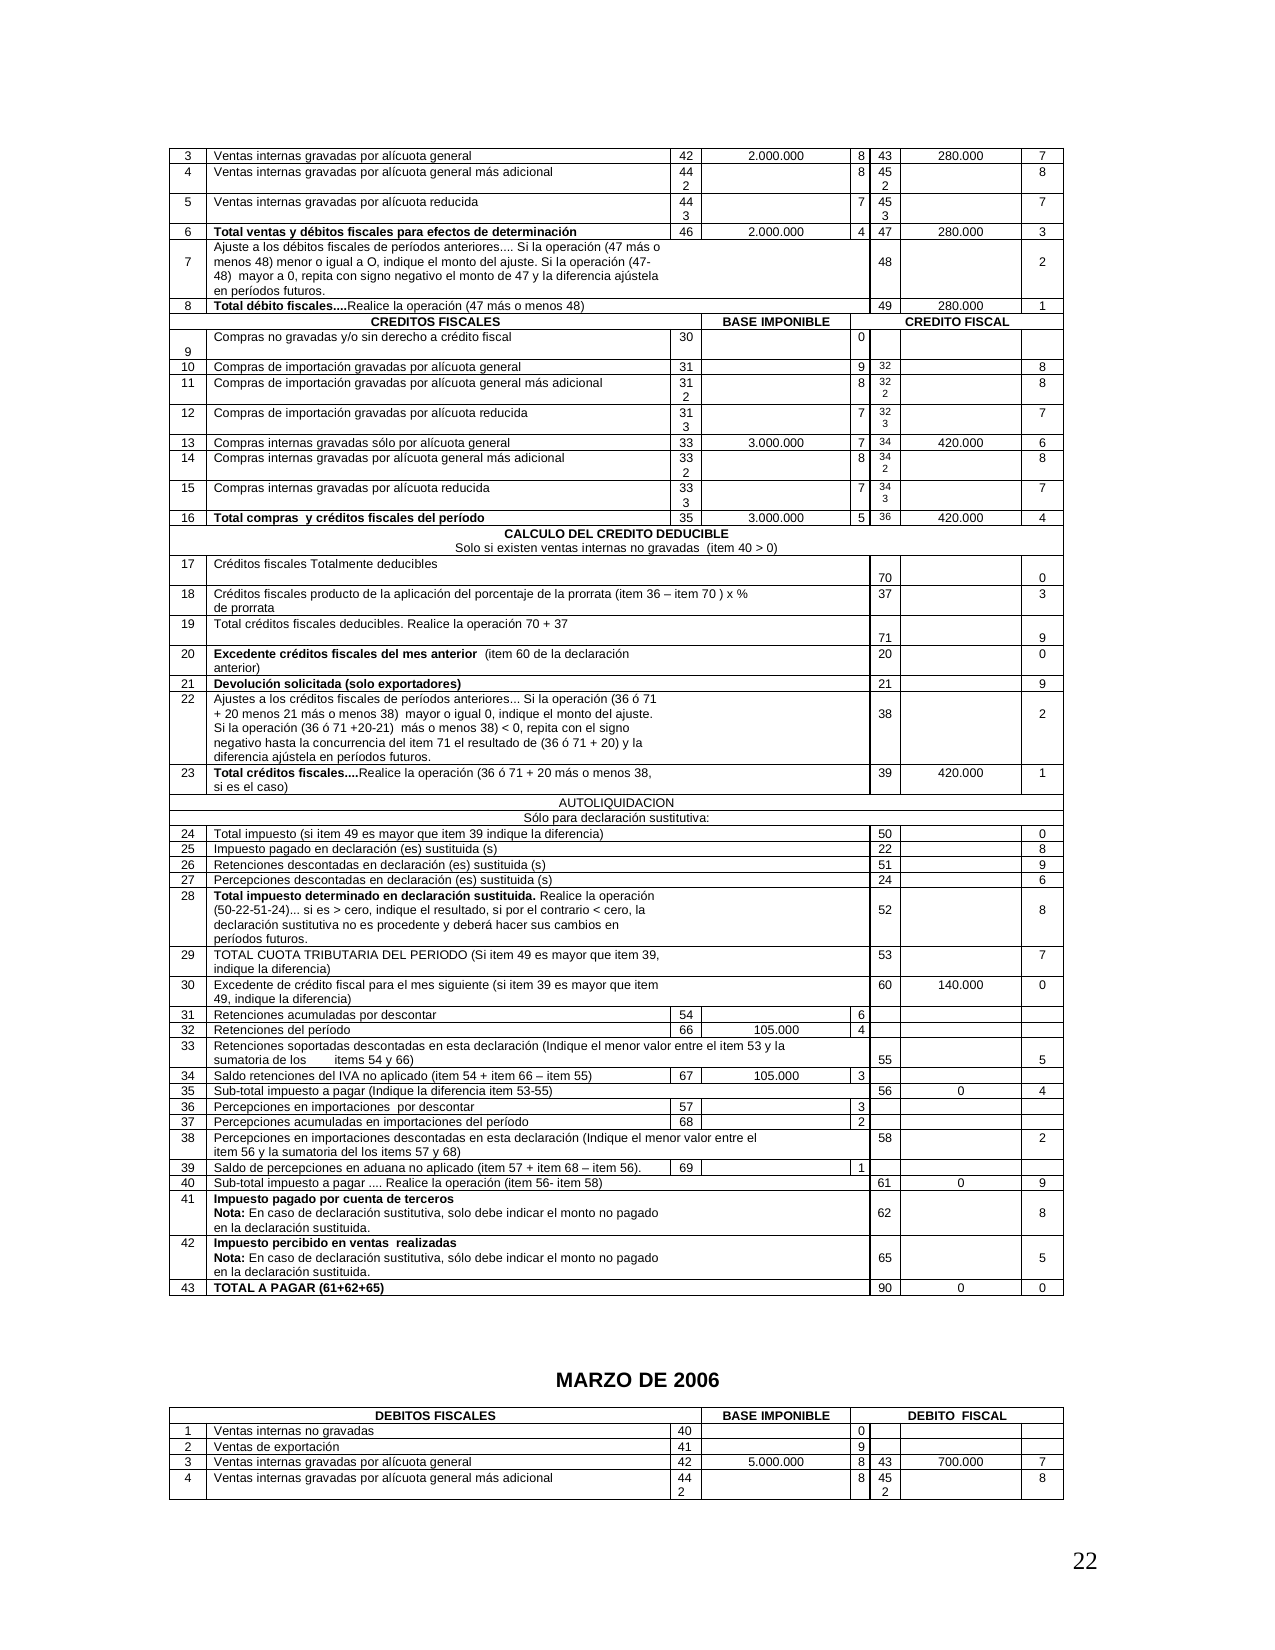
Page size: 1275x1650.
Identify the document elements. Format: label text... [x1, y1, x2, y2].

table_cell 452 [871, 164, 900, 193]
table_cell 0 [851, 330, 869, 359]
table_cell [702, 692, 851, 764]
table_cell 36 [170, 1099, 206, 1114]
table_cell [797, 586, 851, 615]
table_cell Ventas internas gravadas por alícuota general más adicional [207, 1470, 670, 1499]
table_cell 43 [871, 149, 900, 163]
table_cell 7 [1022, 1455, 1063, 1469]
table_cell [851, 616, 869, 645]
table_cell 33 [170, 1038, 206, 1067]
table_cell 43 [170, 1280, 206, 1295]
table_cell 19 [170, 616, 206, 645]
table_cell 25 [170, 842, 206, 856]
table_cell 4 [1022, 511, 1063, 525]
table_cell [702, 765, 851, 794]
table_cell Compras de importación gravadas por alícuota general [207, 360, 670, 374]
table_cell 24 [871, 873, 900, 887]
table_cell 33 [671, 435, 701, 450]
table_cell Impuesto pagado por cuenta de terceros Nota: En caso de declaración sustitutiva, solo debe indicar el monto no pagado en la declaración sustituida. [207, 1191, 670, 1235]
table_cell [901, 947, 1021, 976]
table_cell 333 [671, 481, 701, 510]
table_cell [901, 1038, 1021, 1067]
table_cell Total créditos fiscales deducibles. Realice la operación 70 + 37 [207, 616, 670, 645]
table_cell [670, 616, 702, 645]
table_cell [851, 1038, 869, 1067]
table_cell 43 [871, 1455, 900, 1469]
table_cell 37 [871, 586, 900, 615]
table_cell 50 [871, 826, 900, 841]
table_cell [901, 451, 1021, 480]
table_cell 37 [170, 1115, 206, 1129]
table_cell [702, 375, 850, 404]
table_cell 0 [1022, 977, 1063, 1006]
table_cell 8 [1022, 451, 1063, 480]
table_cell 4 [170, 1470, 206, 1499]
table_cell [702, 330, 850, 359]
table_cell [851, 556, 869, 585]
table_cell Excedente créditos fiscales del mes anterior (item 60 de la declaración anterior) [207, 646, 670, 675]
table_cell 22 [871, 842, 900, 856]
table_cell [670, 692, 702, 764]
table_cell 21 [871, 676, 900, 691]
table_cell 4 [170, 164, 206, 193]
table_cell [670, 826, 702, 841]
table_cell [851, 676, 869, 691]
table_cell 9 [1022, 857, 1063, 872]
table_cell [901, 1068, 1021, 1083]
table_cell 1 [1022, 299, 1063, 313]
table_cell 42 [170, 1236, 206, 1279]
table_cell 42 [671, 1455, 701, 1469]
table_cell [827, 1038, 851, 1067]
table_cell [1022, 1007, 1063, 1022]
table_cell 60 [871, 977, 900, 1006]
table_cell 26 [170, 857, 206, 872]
table_cell 51 [871, 857, 900, 872]
table_cell [702, 1470, 850, 1499]
table_cell [1022, 1023, 1063, 1037]
table_cell 67 [671, 1068, 701, 1083]
table_cell 9 [1022, 676, 1063, 691]
table_cell 2.000.000 [702, 224, 850, 239]
table_cell 21 [170, 676, 206, 691]
table_cell [1022, 1115, 1063, 1129]
table_cell Total ventas y débitos fiscales para efectos de determinación [207, 224, 670, 239]
table_cell Ventas de exportación [207, 1439, 670, 1453]
table_cell Excedente de crédito fiscal para el mes siguiente (si item 39 es mayor que item 49, indique la diferencia) [207, 977, 670, 1006]
table_cell 442 [671, 164, 701, 193]
table_cell 7 [851, 194, 869, 223]
table_cell [851, 1191, 869, 1235]
table_cell 420.000 [901, 435, 1021, 450]
table_cell [702, 616, 851, 645]
table_cell 35 [170, 1084, 206, 1098]
table_cell 4 [1022, 1084, 1063, 1098]
table_cell Ventas internas no gravadas [207, 1424, 670, 1438]
table_cell 32 [170, 1023, 206, 1037]
table_cell 47 [871, 224, 900, 239]
table_cell 3 [851, 1068, 869, 1083]
table_cell [901, 1191, 1021, 1235]
table_cell [702, 1084, 851, 1098]
table_cell [851, 947, 869, 976]
table_cell [901, 842, 1021, 856]
table_cell [670, 947, 702, 976]
table_cell Sub-total impuesto a pagar (Indique la diferencia item 53-55) [207, 1084, 670, 1098]
table_cell [871, 1007, 900, 1022]
table_cell 0 [1022, 1280, 1063, 1295]
table_cell [901, 164, 1021, 193]
table_cell 20 [170, 646, 206, 675]
table_cell 9 [170, 330, 206, 359]
table_cell 9 [1022, 1176, 1063, 1190]
table_cell 6 [1022, 873, 1063, 887]
table_cell 332 [671, 451, 701, 480]
table_cell [851, 1280, 869, 1295]
table_cell 20 [871, 646, 900, 675]
table_cell [702, 646, 851, 675]
table_cell [901, 375, 1021, 404]
table_cell Devolución solicitada (solo exportadores) [207, 676, 670, 691]
table_cell 65 [871, 1236, 900, 1279]
table_cell [901, 1023, 1021, 1037]
table_cell [670, 240, 702, 298]
table_cell 1 [170, 1424, 206, 1438]
table_cell [901, 676, 1021, 691]
table_cell Impuesto pagado en declaración (es) sustituida (s) [207, 842, 670, 856]
table_cell 5.000.000 [702, 1455, 850, 1469]
table_cell 35 [671, 511, 701, 525]
table_cell 5 [170, 194, 206, 223]
table_cell 4 [851, 224, 869, 239]
table_cell [702, 1115, 850, 1129]
table_cell 66 [671, 1023, 701, 1037]
table_cell 48 [871, 240, 900, 298]
table_cell 7 [1022, 481, 1063, 510]
table_cell [767, 586, 797, 615]
table_cell 40 [671, 1424, 701, 1438]
table_cell 2 [1022, 240, 1063, 298]
table_cell [702, 481, 850, 510]
table_cell [901, 240, 1021, 298]
table_cell 7 [851, 405, 869, 434]
table_cell 280.000 [901, 224, 1021, 239]
table_cell [702, 842, 851, 856]
table_cell [702, 1236, 851, 1279]
table_cell [851, 888, 869, 946]
table_cell [833, 1130, 851, 1159]
table_cell [871, 1160, 900, 1175]
table_cell [871, 1023, 900, 1037]
table_cell CALCULO DEL CREDITO DEDUCIBLE Solo si existen ventas internas no gravadas (item 40 > 0) [170, 526, 1063, 555]
table_cell Ventas internas gravadas por alícuota general [207, 149, 670, 163]
table_cell Impuesto percibido en ventas realizadas Nota: En caso de declaración sustitutiva, sólo debe indicar el monto no pagado en la declaración sustituida. [207, 1236, 670, 1279]
table_cell Total impuesto (si item 49 es mayor que item 39 indique la diferencia) [207, 826, 670, 841]
table_cell [871, 1424, 900, 1438]
table_cell 46 [671, 224, 701, 239]
table_cell 10 [170, 360, 206, 374]
table_cell Retenciones descontadas en declaración (es) sustituida (s) [207, 857, 670, 872]
table_cell [851, 1084, 869, 1098]
table_cell [851, 240, 869, 298]
table_cell [871, 1115, 900, 1129]
table_cell 61 [871, 1176, 900, 1190]
table_cell 38 [170, 1130, 206, 1159]
table_cell 442 [671, 1470, 701, 1499]
table_cell 8 [851, 164, 869, 193]
table_cell [871, 330, 900, 359]
table_cell BASE IMPONIBLE [702, 314, 850, 329]
table_cell 2.000.000 [702, 149, 850, 163]
table_cell 24 [170, 826, 206, 841]
table_cell 27 [170, 873, 206, 887]
table_cell [702, 1280, 851, 1295]
table_cell 15 [170, 481, 206, 510]
table_cell Compras de importación gravadas por alícuota general más adicional [207, 375, 670, 404]
table_cell [777, 1130, 833, 1159]
table_cell Saldo de percepciones en aduana no aplicado (item 57 + item 68 – item 56). [207, 1160, 670, 1175]
table_cell CREDITOS FISCALES [170, 314, 701, 329]
table_cell 12 [170, 405, 206, 434]
table_cell [851, 586, 869, 615]
table_cell [702, 299, 851, 313]
table_header DEBITOS FISCALES [170, 1408, 701, 1422]
table_cell 7 [1022, 149, 1063, 163]
table_cell [851, 977, 869, 1006]
table_cell [670, 873, 702, 887]
table_cell 0 [901, 1084, 1021, 1098]
table_cell Ventas internas gravadas por alícuota reducida [207, 194, 670, 223]
table_cell [1022, 1439, 1063, 1453]
table_cell 1 [851, 1160, 869, 1175]
table_cell Total débito fiscales....Realice la operación (47 más o menos 48) [207, 299, 670, 313]
table_cell [702, 360, 850, 374]
table_cell Ajuste a los débitos fiscales de períodos anteriores.... Si la operación (47 más o menos 48) menor o igual a O, indique el monto del ajuste. Si la operación (47-48) mayor a 0, repita con signo negativo el monto de 47 y la diferencia ajústela en períodos futuros. [207, 240, 670, 298]
table_cell [901, 888, 1021, 946]
table_cell [702, 1176, 851, 1190]
table_cell [901, 1424, 1021, 1438]
table_cell [702, 164, 850, 193]
table_cell [901, 1115, 1021, 1129]
table_cell 3 [1022, 586, 1063, 615]
table_cell 312 [671, 375, 701, 404]
table_cell [670, 765, 702, 794]
table_cell [901, 646, 1021, 675]
table_cell [702, 888, 851, 946]
table_cell 62 [871, 1191, 900, 1235]
table_cell [901, 857, 1021, 872]
table_cell 7 [851, 481, 869, 510]
table_cell 49 [871, 299, 900, 313]
table_cell Retenciones del período [207, 1023, 670, 1037]
table_cell 280.000 [901, 149, 1021, 163]
table_cell 8 [1022, 1191, 1063, 1235]
table_cell [851, 873, 869, 887]
table_cell 323 [871, 405, 900, 434]
table_cell [670, 1176, 702, 1190]
table_cell Ajustes a los créditos fiscales de períodos anteriores... Si la operación (36 ó 71 + 20 menos 21 más o menos 38) mayor o igual 0, indique el monto del ajuste. Si la operación (36 ó 71 +20-21) más o menos 38) < 0, repita con el signo negativo hasta la concurrencia del item 71 el resultado de (36 ó 71 + 20) y la diferencia ajústela en períodos futuros. [207, 692, 670, 764]
table_cell 322 [871, 375, 900, 404]
table_cell CREDITO FISCAL [851, 314, 1063, 329]
table_cell [702, 1424, 850, 1438]
table_cell 5 [1022, 1038, 1063, 1067]
table_cell Percepciones en importaciones descontadas en esta declaración (Indique el menor valor entre el item 56 y la sumatoria del los items 57 y 68) [207, 1130, 777, 1159]
table_cell 22 [170, 692, 206, 764]
table_cell [702, 1099, 850, 1114]
table_cell [702, 977, 851, 1006]
table_cell [702, 1160, 850, 1175]
table_cell [670, 857, 702, 872]
table_cell 53 [871, 947, 900, 976]
table_cell [901, 556, 1021, 585]
table_cell Saldo retenciones del IVA no aplicado (item 54 + item 66 – item 55) [207, 1068, 670, 1083]
table_cell [901, 1439, 1021, 1453]
table_cell [810, 1038, 827, 1067]
table_cell 55 [871, 1038, 900, 1067]
table_cell [702, 947, 851, 976]
table_cell 443 [671, 194, 701, 223]
table_cell [670, 676, 702, 691]
table_cell 0 [1022, 556, 1063, 585]
table_cell 105.000 [702, 1068, 850, 1083]
table_cell [851, 692, 869, 764]
table_cell [670, 842, 702, 856]
table_cell 36 [871, 511, 900, 525]
table_cell [901, 586, 1021, 615]
table_cell [670, 1191, 702, 1235]
table_cell Ventas internas gravadas por alícuota general más adicional [207, 164, 670, 193]
table_cell 41 [671, 1439, 701, 1453]
table_cell [851, 1236, 869, 1279]
table_cell TOTAL A PAGAR (61+62+65) [207, 1280, 670, 1295]
table_cell 6 [170, 224, 206, 239]
table_cell 90 [871, 1280, 900, 1295]
table_cell 68 [671, 1115, 701, 1129]
table_cell [901, 692, 1021, 764]
table_cell 9 [851, 1439, 869, 1453]
table_cell 8 [170, 299, 206, 313]
table_cell Compras internas gravadas por alícuota general más adicional [207, 451, 670, 480]
table_cell [702, 676, 851, 691]
table_cell [871, 1439, 900, 1453]
table_cell Percepciones descontadas en declaración (es) sustituida (s) [207, 873, 670, 887]
table_cell Compras internas gravadas sólo por alícuota general [207, 435, 670, 450]
table_cell 0 [1022, 826, 1063, 841]
table_cell 71 [871, 616, 900, 645]
table_cell 8 [1022, 375, 1063, 404]
table_cell 34 [871, 435, 900, 450]
table_cell 18 [170, 586, 206, 615]
table_cell 8 [851, 1470, 869, 1499]
table_cell 313 [671, 405, 701, 434]
table_cell 14 [170, 451, 206, 480]
table_header BASE IMPONIBLE [702, 1408, 850, 1422]
table_cell 3 [851, 1099, 869, 1114]
table_cell [1022, 1068, 1063, 1083]
table_cell [851, 646, 869, 675]
table_cell Total impuesto determinado en declaración sustituida. Realice la operación (50-22-51-24)... si es > cero, indique el resultado, si por el contrario < cero, la declaración sustitutiva no es procedente y deberá hacer sus cambios en períodos futuros. [207, 888, 670, 946]
table_cell [702, 826, 851, 841]
table_cell 56 [871, 1084, 900, 1098]
table_cell 7 [1022, 405, 1063, 434]
table_cell 16 [170, 511, 206, 525]
table_cell Sub-total impuesto a pagar .... Realice la operación (item 56- item 58) [207, 1176, 670, 1190]
table_cell 13 [170, 435, 206, 450]
table_cell 8 [1022, 164, 1063, 193]
table_cell [1022, 330, 1063, 359]
table_cell 0 [1022, 646, 1063, 675]
table_cell 58 [871, 1130, 900, 1159]
table_cell [1022, 1099, 1063, 1114]
table_cell [851, 857, 869, 872]
table_cell [901, 1160, 1021, 1175]
table_cell [851, 299, 869, 313]
table_cell 6 [1022, 435, 1063, 450]
table_cell [702, 194, 850, 223]
table_cell 7 [851, 435, 869, 450]
table_cell 8 [1022, 360, 1063, 374]
table_cell [901, 330, 1021, 359]
table_cell 52 [871, 888, 900, 946]
table_cell 31 [170, 1007, 206, 1022]
table_cell Percepciones en importaciones por descontar [207, 1099, 670, 1114]
table_cell [851, 1130, 869, 1159]
text MARZO DE 2006 [177, 1368, 1098, 1392]
table_cell 3 [1022, 224, 1063, 239]
table_cell 40 [170, 1176, 206, 1190]
table_cell [670, 556, 702, 585]
table_cell 3 [170, 1455, 206, 1469]
table_cell 2 [851, 1115, 869, 1129]
table_cell 11 [170, 375, 206, 404]
table_cell 3 [170, 149, 206, 163]
table_cell [871, 1099, 900, 1114]
table_cell 2 [1022, 1130, 1063, 1159]
table_cell [670, 1236, 702, 1279]
table_cell 32 [871, 360, 900, 374]
table_cell 5 [851, 511, 869, 525]
table_cell 452 [871, 1470, 900, 1499]
table_header DEBITO FISCAL [851, 1408, 1063, 1422]
table_cell 9 [1022, 616, 1063, 645]
table_cell 31 [671, 360, 701, 374]
table_cell TOTAL CUOTA TRIBUTARIA DEL PERIODO (Si item 49 es mayor que item 39, indique la diferencia) [207, 947, 670, 976]
table_cell [901, 1236, 1021, 1279]
table_cell Compras internas gravadas por alícuota reducida [207, 481, 670, 510]
table_cell 8 [1022, 1470, 1063, 1499]
table_cell 9 [851, 360, 869, 374]
table_cell 2 [1022, 692, 1063, 764]
table_cell 7 [1022, 194, 1063, 223]
table_cell 39 [871, 765, 900, 794]
table_cell Percepciones acumuladas en importaciones del período [207, 1115, 670, 1129]
table_cell Créditos fiscales Totalmente deducibles [207, 556, 670, 585]
table_cell 34 [170, 1068, 206, 1083]
table_cell 6 [851, 1007, 869, 1022]
table_cell 5 [1022, 1236, 1063, 1279]
table_cell 38 [871, 692, 900, 764]
table_cell [670, 299, 702, 313]
table_cell [901, 194, 1021, 223]
table_cell 7 [170, 240, 206, 298]
table_cell 342 [871, 451, 900, 480]
table_cell [901, 360, 1021, 374]
table_cell [702, 556, 851, 585]
table_cell [702, 451, 850, 480]
table_cell [670, 1084, 702, 1098]
table_cell 28 [170, 888, 206, 946]
table_cell 23 [170, 765, 206, 794]
table_cell 700.000 [901, 1455, 1021, 1469]
table_cell [1022, 1160, 1063, 1175]
table_cell [670, 646, 702, 675]
table_cell 54 [671, 1007, 701, 1022]
table_cell 8 [851, 375, 869, 404]
table_cell Total créditos fiscales....Realice la operación (36 ó 71 + 20 más o menos 38, si es el caso) [207, 765, 670, 794]
table_cell 8 [851, 149, 869, 163]
table_cell 8 [851, 451, 869, 480]
table_cell [851, 842, 869, 856]
table_cell 105.000 [702, 1023, 850, 1037]
table_cell 69 [671, 1160, 701, 1175]
table_cell Compras no gravadas y/o sin derecho a crédito fiscal [207, 330, 670, 359]
table_cell 420.000 [901, 765, 1021, 794]
table_cell Compras de importación gravadas por alícuota reducida [207, 405, 670, 434]
table_cell [702, 1191, 851, 1235]
table_cell 41 [170, 1191, 206, 1235]
table_cell 2 [170, 1439, 206, 1453]
table_cell [702, 1007, 850, 1022]
table_cell 453 [871, 194, 900, 223]
table_cell [702, 873, 851, 887]
table_cell [901, 1007, 1021, 1022]
table_cell [670, 977, 702, 1006]
table_cell 7 [1022, 947, 1063, 976]
table_cell [901, 826, 1021, 841]
table_cell 343 [871, 481, 900, 510]
table_cell 0 [901, 1280, 1021, 1295]
table_cell [901, 873, 1021, 887]
table_cell [702, 405, 850, 434]
table_cell 17 [170, 556, 206, 585]
table_cell [901, 405, 1021, 434]
table_cell 420.000 [901, 511, 1021, 525]
table_cell Sólo para declaración sustitutiva: [170, 811, 1063, 825]
table_cell [901, 616, 1021, 645]
table_cell 29 [170, 947, 206, 976]
table_cell 57 [671, 1099, 701, 1114]
table_cell 1 [1022, 765, 1063, 794]
table_cell [851, 765, 869, 794]
table_cell 8 [1022, 842, 1063, 856]
table_cell [901, 1099, 1021, 1114]
table_cell [670, 888, 702, 946]
table_cell [702, 240, 851, 298]
table_cell 3.000.000 [702, 511, 850, 525]
table_cell 70 [871, 556, 900, 585]
table_cell 4 [851, 1023, 869, 1037]
table_cell 30 [671, 330, 701, 359]
table_cell [670, 1280, 702, 1295]
table_cell [901, 1470, 1021, 1499]
table_cell [901, 1130, 1021, 1159]
table_cell [1022, 1424, 1063, 1438]
table_cell 42 [671, 149, 701, 163]
table_cell 0 [851, 1424, 869, 1438]
table_cell 3.000.000 [702, 435, 850, 450]
table_cell [901, 481, 1021, 510]
table_cell 39 [170, 1160, 206, 1175]
table_cell 30 [170, 977, 206, 1006]
table_cell 280.000 [901, 299, 1021, 313]
table_cell Total compras y créditos fiscales del período [207, 511, 670, 525]
table_cell AUTOLIQUIDACION [170, 795, 1063, 810]
table_cell Ventas internas gravadas por alícuota general [207, 1455, 670, 1469]
table_cell Créditos fiscales producto de la aplicación del porcentaje de la prorrata (item 36 – item 70 ) x % de prorrata [207, 586, 767, 615]
table_cell [851, 826, 869, 841]
table_cell [851, 1176, 869, 1190]
table_cell Retenciones soportadas descontadas en esta declaración (Indique el menor valor entre el item 53 y la sumatoria de los items 54 y 66) [207, 1038, 810, 1067]
table_cell [702, 1439, 850, 1453]
table_cell 140.000 [901, 977, 1021, 1006]
table_cell 8 [1022, 888, 1063, 946]
table_cell [871, 1068, 900, 1083]
table_cell 8 [851, 1455, 869, 1469]
table_cell 0 [901, 1176, 1021, 1190]
table_cell [702, 857, 851, 872]
table_cell Retenciones acumuladas por descontar [207, 1007, 670, 1022]
